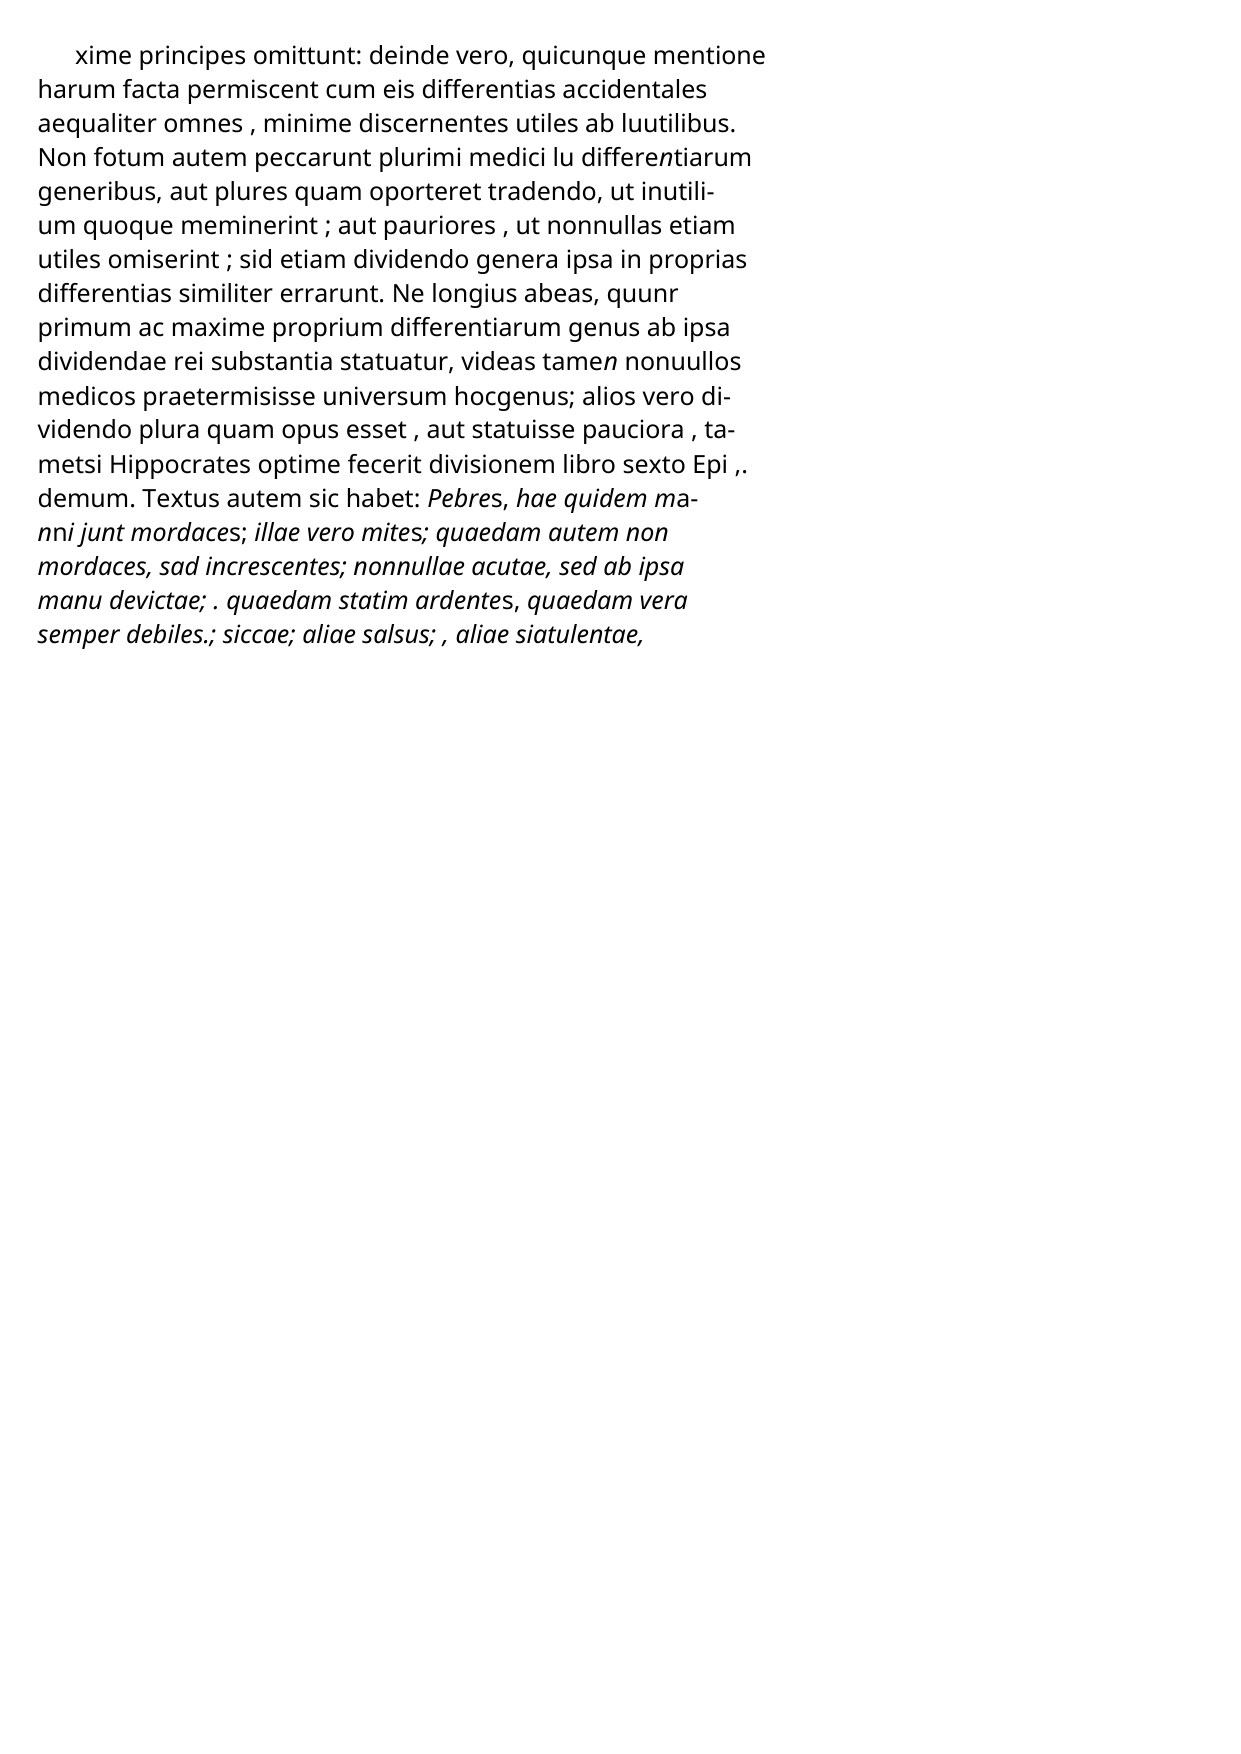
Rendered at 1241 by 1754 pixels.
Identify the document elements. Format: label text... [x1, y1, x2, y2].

text xime principes omittunt: deinde vero, quicunque mentione harum facta permiscent cum eis differentias accidentales aequaliter omnes , minime discernentes utiles ab luutilibus. Non fotum autem peccarunt plurimi medici lu differentiarum generibus, aut plures quam oporteret tradendo, ut inutili- um quoque meminerint ; aut pauriores , ut nonnullas etiam utiles omiserint ; sid etiam dividendo genera ipsa in proprias differentias similiter errarunt. Ne longius abeas, quunr primum ac maxime proprium differentiarum genus ab ipsa dividendae rei substantia statuatur, videas tamen nonuullos medicos praetermisisse universum hocgenus; alios vero di- videndo plura quam opus esset , aut statuisse pauciora , ta- metsi Hippocrates optime fecerit divisionem libro sexto Epi ,. demum. Textus autem sic habet: Pebres, hae quidem ma- nni junt mordaces; illae vero mites; quaedam autem non mordaces, sad increscentes; nonnullae acutae, sed ab ipsa manu devictae; . quaedam statim ardentes, quaedam vera semper debiles.; siccae; aliae salsus; , aliae siatulentae, [37, 37, 1203, 651]
